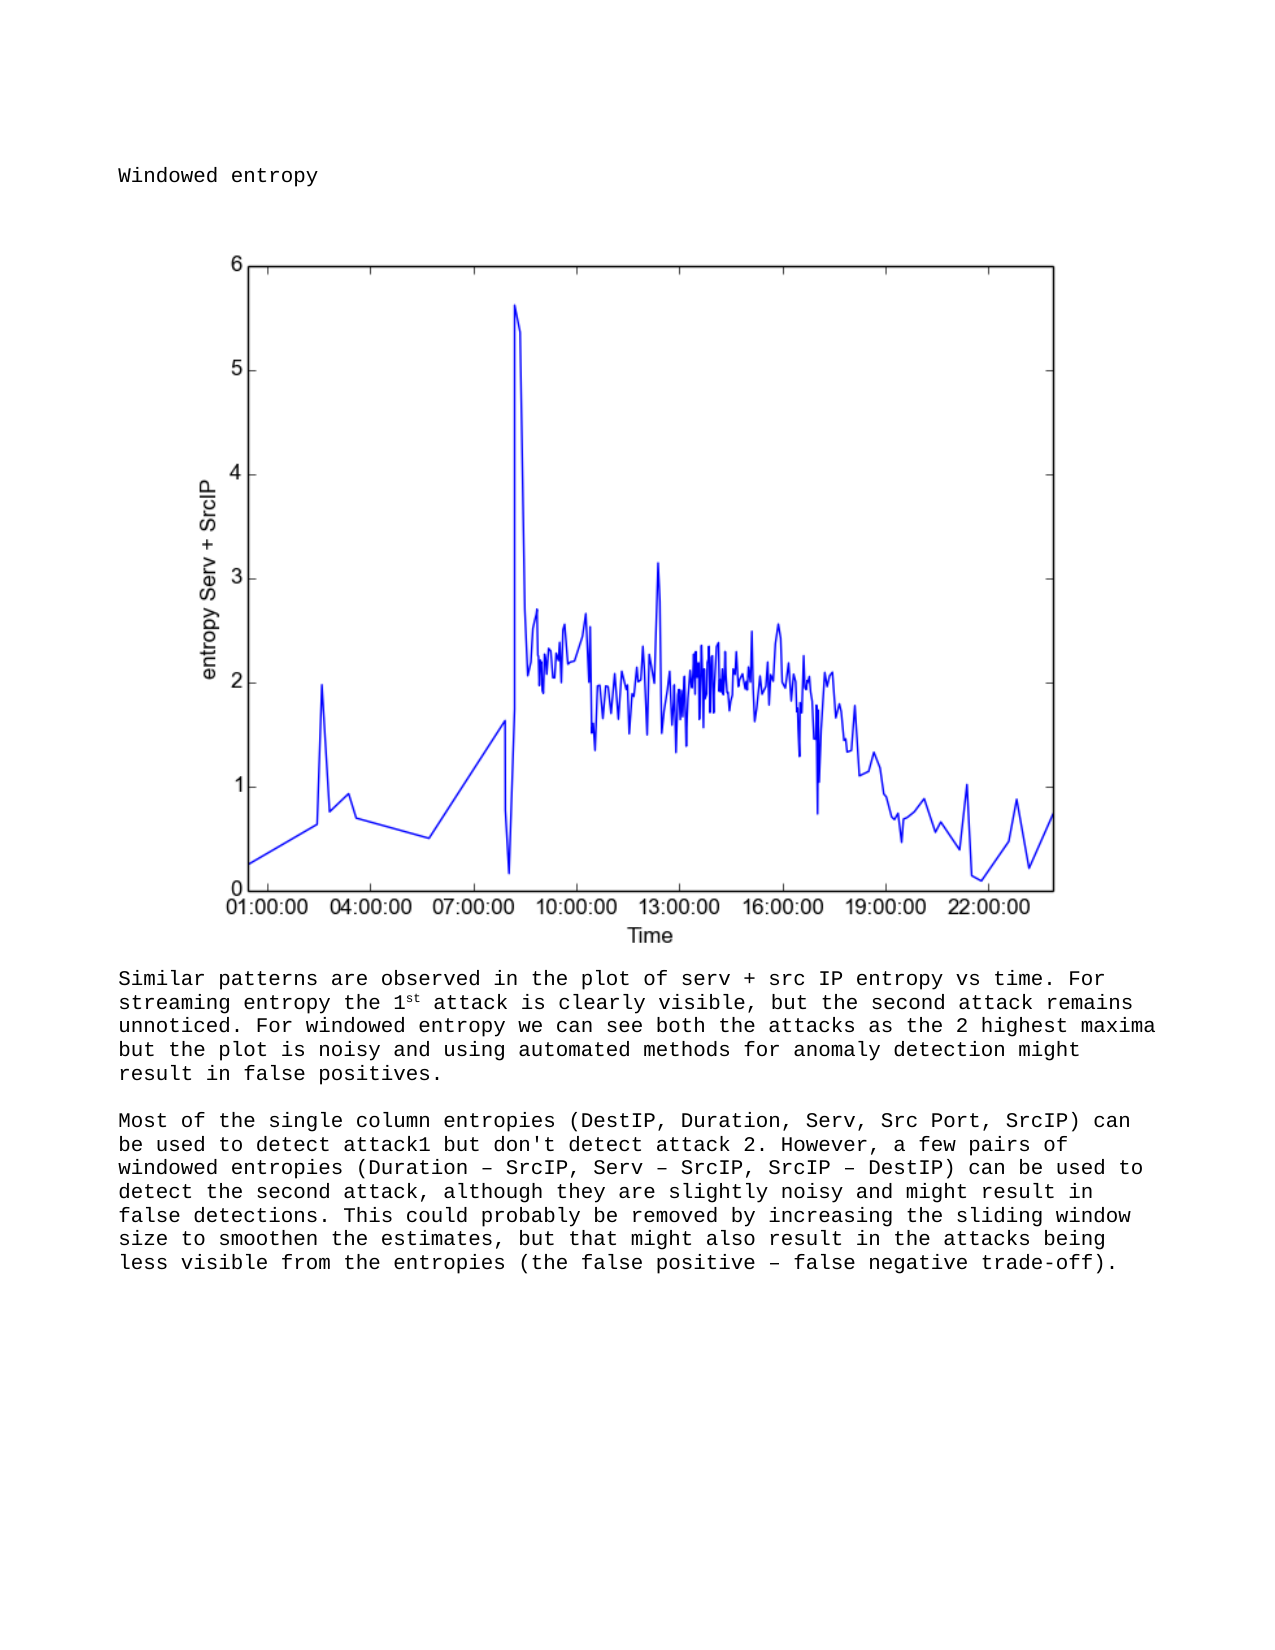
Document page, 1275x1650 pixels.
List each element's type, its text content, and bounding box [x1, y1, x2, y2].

text Most of the single column entropies (DestIP, Duration, Serv, Src Port, SrcIP) can be used to detect attack1 but don't detect attack 2. However, a few pairs of windowed entropies (Duration – SrcIP, Serv – SrcIP, SrcIP – DestIP) can be used to detect the second attack, although they are slightly noisy and might result in false detections. This could probably be removed by increasing the sliding window size to smoothen the estimates, but that might also result in the attacks being less visible from the entropies (the false positive – false negative trade-off). [118, 1110, 1157, 1276]
text Windowed entropy [118, 165, 1157, 189]
text Similar patterns are observed in the plot of serv + src IP entropy vs time. For streaming entropy the 1st attack is clearly visible, but the second attack remains unnoticed. For windowed entropy we can see both the attacks as the 2 highest maxima but the plot is noisy and using automated methods for anomaly detection might result in false positives. [118, 969, 1157, 1086]
